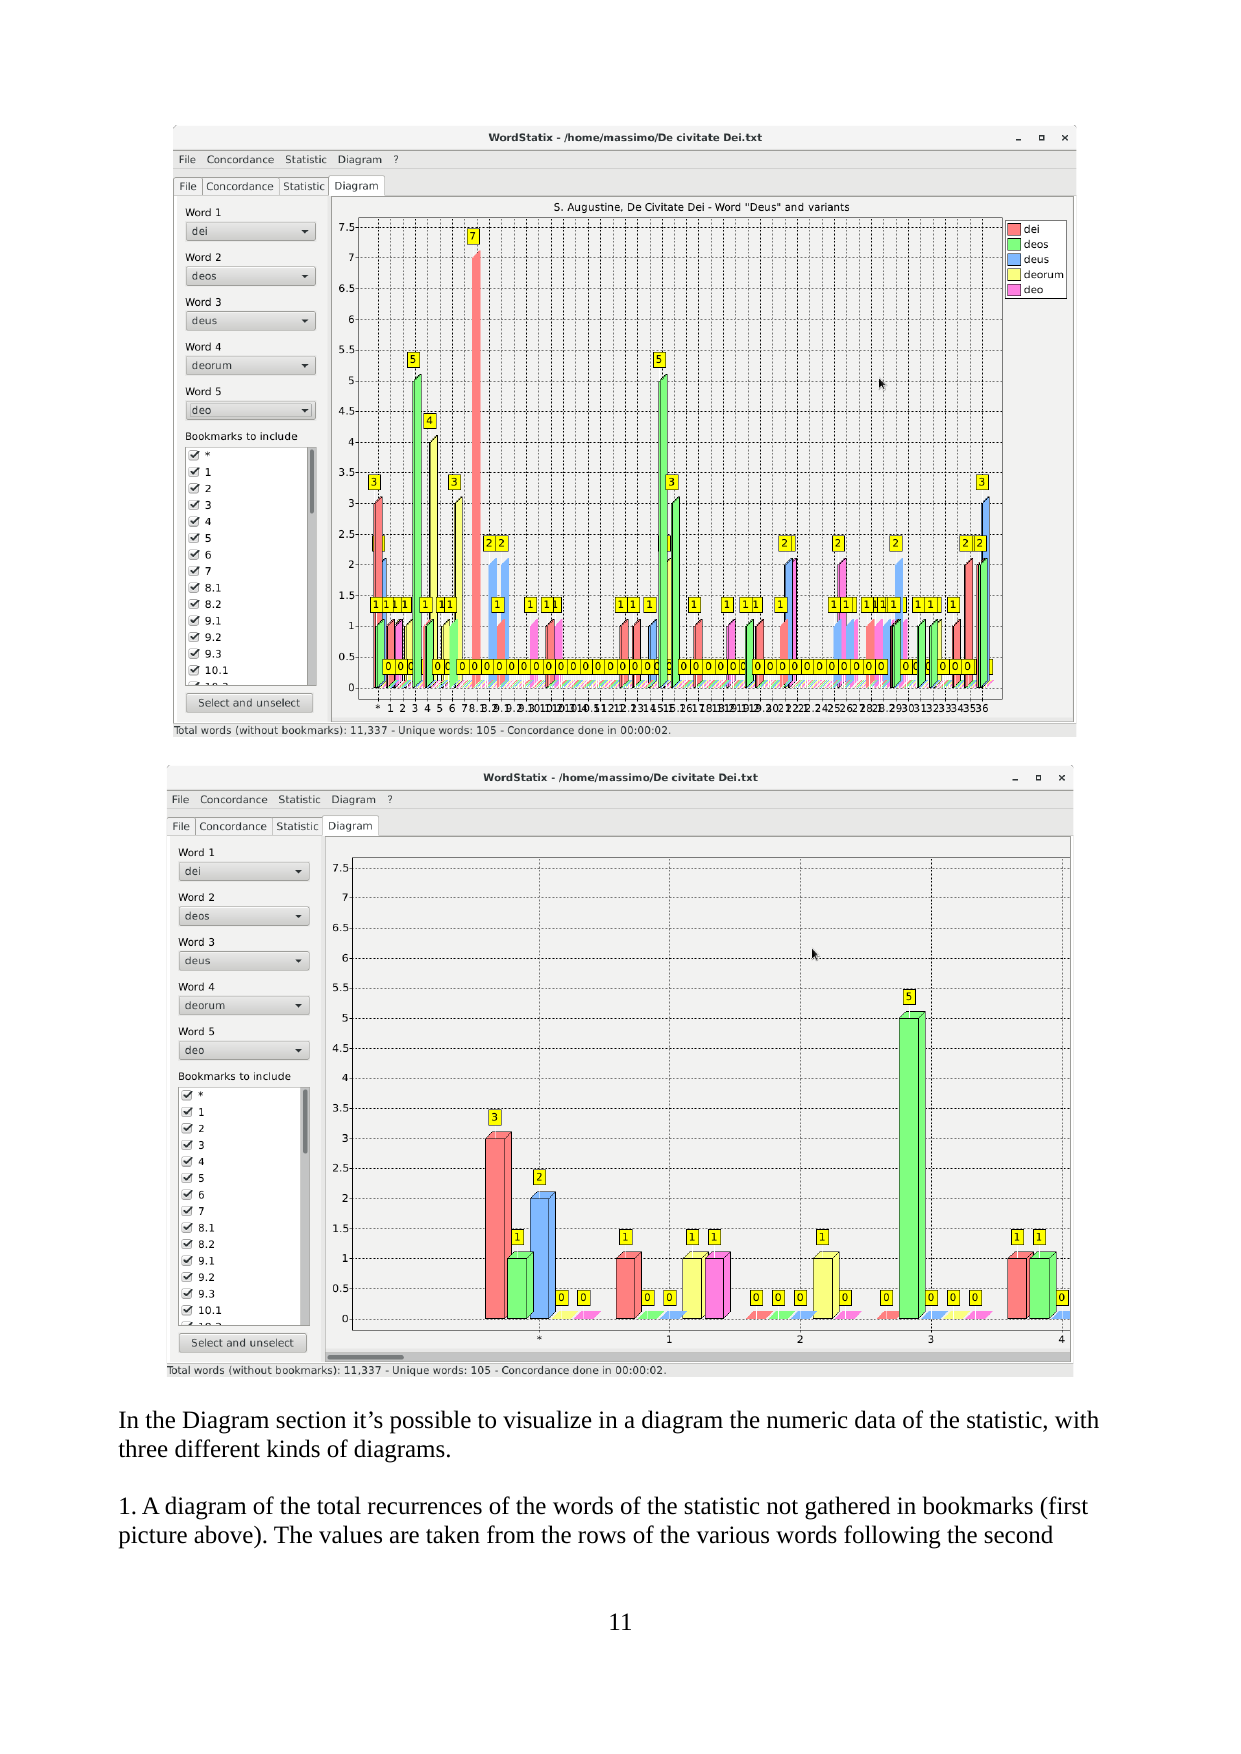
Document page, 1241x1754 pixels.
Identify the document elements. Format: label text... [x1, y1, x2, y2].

picture [173, 125, 1077, 737]
text In the Diagram section it’s possible to visualize in a diagram the numeric data of the statistic, with three different kinds of diagrams. [118, 1405, 1122, 1463]
text 1. A diagram of the total recurrences of the words of the statistic not gathered in bookmarks (first picture above). The values are taken from the rows of the various words following the second [118, 1491, 1122, 1549]
picture [166, 765, 1074, 1377]
